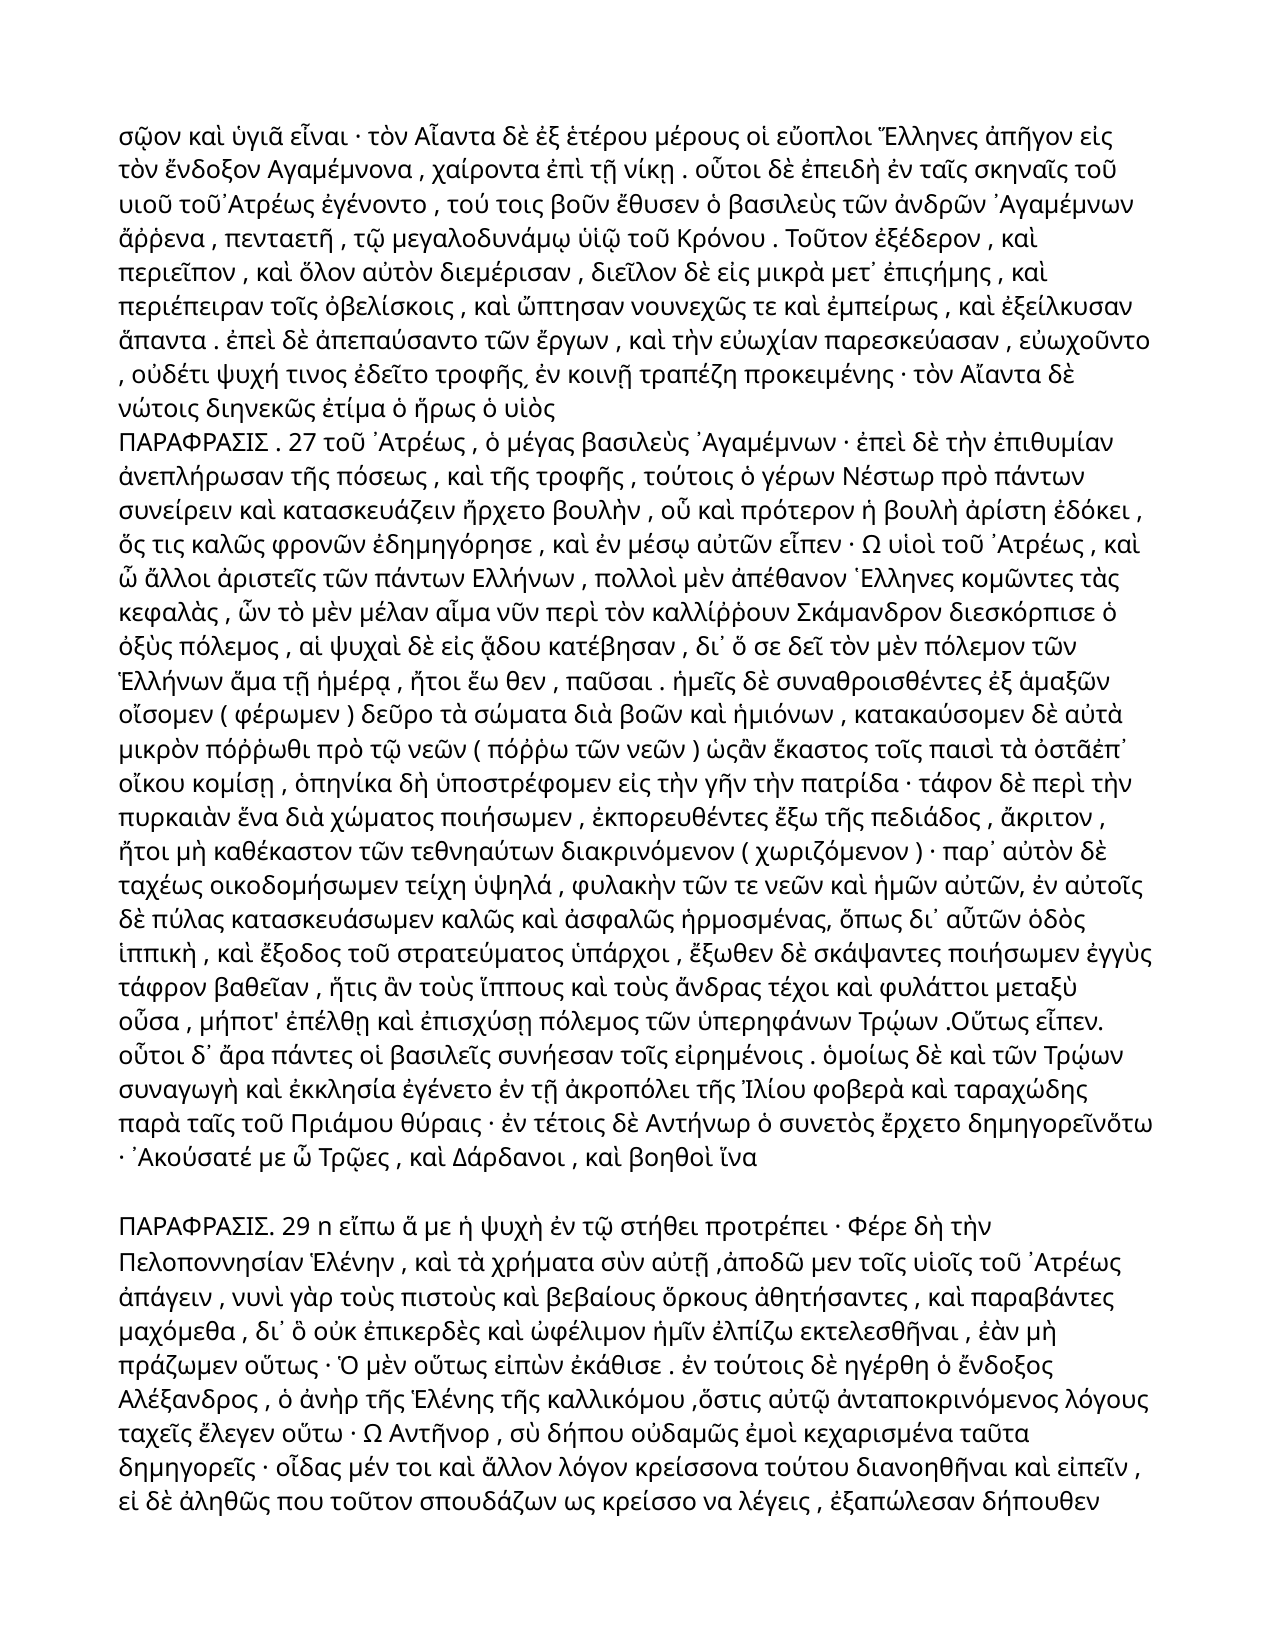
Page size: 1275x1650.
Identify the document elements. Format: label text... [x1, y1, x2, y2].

text σῷον καὶ ὑγιᾶ εἶναι · τὸν Αἶαντα δὲ ἐξ ἑτέρου μέρους οἱ εὔοπλοι Ἕλληνες ἀπῆγον εἰς τὸν ἔνδοξον Αγαμέμνονα , χαίροντα ἐπὶ τῇ νίκῃ . οὗτοι δὲ ἐπειδὴ ἐν ταῖς σκηναῖς τοῦ υιοῦ τοῦ᾿Ατρέως ἐγένοντο , τού τοις βοῦν ἔθυσεν ὁ βασιλεὺς τῶν ἀνδρῶν ᾿Αγαμέμνων ἄῤῥενα , πενταετῆ , τῷ μεγαλοδυνάμῳ ὑἱῷ τοῦ Κρόνου . Τοῦτον ἐξέδερον , καὶ περιεῖπον , καὶ ὅλον αὐτὸν διεμέρισαν , διεῖλον δὲ εἰς μικρὰ μετ᾿ ἐπιςήμης , καὶ περιέπειραν τοῖς ὀβελίσκοις , καὶ ὤπτησαν νουνεχῶς τε καὶ ἐμπείρως , καὶ ἐξείλκυσαν ἅπαντα . ἐπεὶ δὲ ἀπεπαύσαντο τῶν ἔργων , καὶ τὴν εὐωχίαν παρεσκεύασαν , εὐωχοῦντο , οὐδέτι ψυχή τινος ἐδεῖτο τροφῆς͵ ἐν κοινῇ τραπέζη προκειμένης · τὸν Αἴαντα δὲ νώτοις διηνεκῶς ἐτίμα ὁ ἥρως ὁ υἱὸς [118, 118, 1157, 425]
text ΠΑΡΑΦΡΑΣΙΣ. 29 ท εἴπω ἅ με ἡ ψυχὴ ἐν τῷ στήθει προτρέπει · Φέρε δὴ τὴν Πελοποννησίαν Ἑλένην , καὶ τὰ χρήματα σὺν αὐτῇ ,ἀποδῶ μεν τοῖς υἱοῖς τοῦ ᾿Ατρέως ἀπάγειν , νυνὶ γὰρ τοὺς πιστοὺς καὶ βεβαίους ὅρκους ἀθητήσαντες , καὶ παραβάντες μαχόμεθα , δι᾿ ὃ οὐκ ἐπικερδὲς καὶ ὠφέλιμον ἡμῖν ἐλπίζω εκτελεσθῆναι , ἐὰν μὴ πράζωμεν οὕτως · Ὁ μὲν οὕτως εἰπὼν ἐκάθισε . ἐν τούτοις δὲ ηγέρθη ὁ ἔνδοξος Αλέξανδρος , ὁ ἀνὴρ τῆς Ἑλένης τῆς καλλικόμου ,ὅστις αὐτῷ ἀνταποκρινόμενος λόγους ταχεῖς ἔλεγεν οὕτω · Ω Αντῆνορ , σὺ δήπου οὐδαμῶς ἐμοὶ κεχαρισμένα ταῦτα δημηγορεῖς · οἶδας μέν τοι καὶ ἄλλον λόγον κρείσσονα τούτου διανοηθῆναι καὶ εἰπεῖν , εἰ δὲ ἀληθῶς που τοῦτον σπουδάζων ως κρείσσο να λέγεις , ἐξαπώλεσαν δήπουθεν [118, 1208, 1157, 1518]
text ΠΑΡΑΦΡΑΣΙΣ . 27 τοῦ ᾿Ατρέως , ὁ μέγας βασιλεὺς ᾿Αγαμέμνων · ἐπεὶ δὲ τὴν ἐπιθυμίαν ἀνεπλήρωσαν τῆς πόσεως , καὶ τῆς τροφῆς , τούτοις ὁ γέρων Νέστωρ πρὸ πάντων συνείρειν καὶ κατασκευάζειν ἤρχετο βουλὴν , οὗ καὶ πρότερον ἡ βουλὴ ἀρίστη ἐδόκει , ὅς τις καλῶς φρονῶν ἐδημηγόρησε , καὶ ἐν μέσῳ αὐτῶν εἶπεν · Ω υἱοὶ τοῦ ᾿Ατρέως , καὶ ὦ ἄλλοι ἀριστεῖς τῶν πάντων Ελλήνων , πολλοὶ μὲν ἀπέθανον ῾Ελληνες κομῶντες τὰς κεφαλὰς , ὧν τὸ μὲν μέλαν αἷμα νῦν περὶ τὸν καλλίῤῥουν Σκάμανδρον διεσκόρπισε ὁ ὀξὺς πόλεμος , αἱ ψυχαὶ δὲ εἰς ᾅδου κατέβησαν , δι᾿ ὅ σε δεῖ τὸν μὲν πόλεμον τῶν Ἑλλήνων ἅμα τῇ ἡμέρᾳ , ἤτοι ἕω θεν , παῦσαι . ἡμεῖς δὲ συναθροισθέντες ἐξ ἁμαξῶν οἴσομεν ( φέρωμεν ) δεῦρο τὰ σώματα διὰ βοῶν καὶ ἡμιόνων , κατακαύσομεν δὲ αὐτὰ μικρὸν πόῤῥωθι πρὸ τῷ νεῶν ( πόῤῥω τῶν νεῶν ) ὡςἂν ἕκαστος τοῖς παισὶ τὰ ὀστᾶἐπ᾽ οἴκου κομίσῃ , ὁπηνίκα δὴ ὑποστρέφομεν εἰς τὴν γῆν τὴν πατρίδα · τάφον δὲ περὶ τὴν πυρκαιὰν ἕνα διὰ χώματος ποιήσωμεν , ἐκπορευθέντες ἔξω τῆς πεδιάδος , ἄκριτον , ἤτοι μὴ καθέκαστον τῶν τεθνηαύτων διακρινόμενον ( χωριζόμενον ) · παρ᾿ αὐτὸν δὲ ταχέως οικοδομήσωμεν τείχη ὑψηλά , φυλακὴν τῶν τε νεῶν καὶ ἡμῶν αὐτῶν, ἐν αὐτοῖς δὲ πύλας κατασκευάσωμεν καλῶς καὶ ἀσφαλῶς ἡρμοσμένας, ὅπως δι᾽ αὖτῶν ὁδὸς ἱππικὴ , καὶ ἔξοδος τοῦ στρατεύματος ὑπάρχοι , ἔξωθεν δὲ σκάψαντες ποιήσωμεν ἐγγὺς τάφρον βαθεῖαν , ἥτις ἂν τοὺς ἵππους καὶ τοὺς ἄνδρας τέχοι καὶ φυλάττοι μεταξὺ οὖσα , μήποτ' ἐπέλθῃ καὶ ἐπισχύσῃ πόλεμος τῶν ὑπερηφάνων Τρῴων .Οὕτως εἶπεν. οὗτοι δ᾽ ἄρα πάντες οἱ βασιλεῖς συνήεσαν τοῖς εἰρημένοις . ὁμοίως δὲ καὶ τῶν Τρῴων συναγωγὴ καὶ ἐκκλησία ἐγένετο ἐν τῇ ἀκροπόλει τῆς Ἰλίου φοβερὰ καὶ ταραχώδης παρὰ ταῖς τοῦ Πριάμου θύραις · ἐν τέτοις δὲ Αντήνωρ ὁ συνετὸς ἔρχετο δημηγορεῖνὅτω · ᾿Ακούσατέ με ὦ Τρῷες , καὶ Δάρδανοι , καὶ βοηθοὶ ἵνα [118, 425, 1157, 1174]
